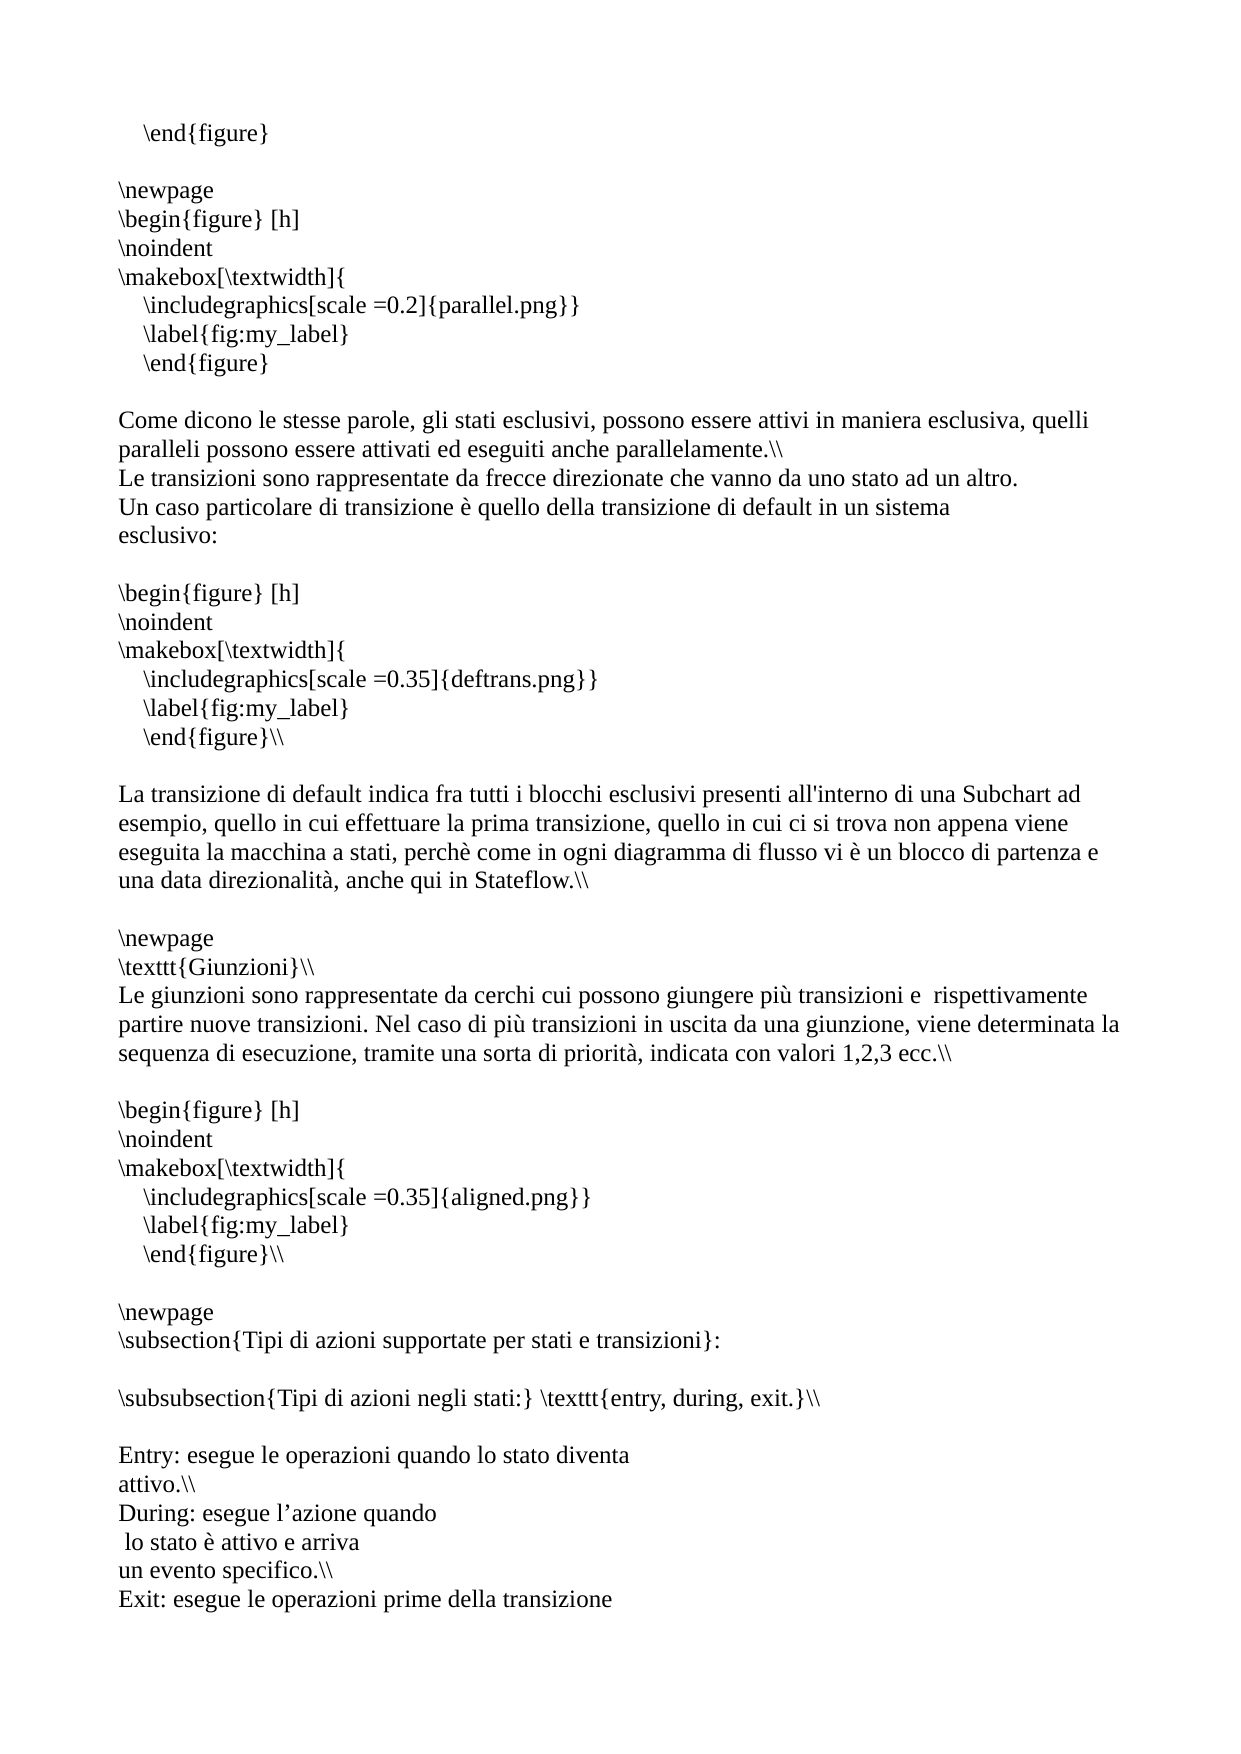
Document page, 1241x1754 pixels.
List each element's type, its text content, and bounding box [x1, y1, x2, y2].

text \end{figure} \newpage \begin{figure} [h] \noindent \makebox[\textwidth]{ \includegraphics[scale =0.2]{parallel.png}} \label{fig:my_label} \end{figure} Come dicono le stesse parole, gli stati esclusivi, possono essere attivi in maniera esclusiva, quelli paralleli possono essere attivati ed eseguiti anche parallelamente.\\ Le transizioni sono rappresentate da frecce direzionate che vanno da uno stato ad un altro. Un caso particolare di transizione è quello della transizione di default in un sistema esclusivo: \begin{figure} [h] \noindent \makebox[\textwidth]{ \includegraphics[scale =0.35]{deftrans.png}} \label{fig:my_label} \end{figure}\\ La transizione di default indica fra tutti i blocchi esclusivi presenti all'interno di una Subchart ad esempio, quello in cui effettuare la prima transizione, quello in cui ci si trova non appena viene eseguita la macchina a stati, perchè come in ogni diagramma di flusso vi è un blocco di partenza e una data direzionalità, anche qui in Stateflow.\\ \newpage \texttt{Giunzioni}\\ Le giunzioni sono rappresentate da cerchi cui possono giungere più transizioni e rispettivamente partire nuove transizioni. Nel caso di più transizioni in uscita da una giunzione, viene determinata la sequenza di esecuzione, tramite una sorta di priorità, indicata con valori 1,2,3 ecc.\\ \begin{figure} [h] \noindent \makebox[\textwidth]{ \includegraphics[scale =0.35]{aligned.png}} \label{fig:my_label} \end{figure}\\ \newpage \subsection{Tipi di azioni supportate per stati e transizioni}: \subsubsection{Tipi di azioni negli stati:} \texttt{entry, during, exit.}\\ Entry: esegue le operazioni quando lo stato diventa attivo.\\ During: esegue l’azione quando [118, 118, 1122, 1527]
text lo stato è attivo e arriva un evento specifico.\\ Exit: esegue le operazioni prime della transizione [118, 1527, 1122, 1613]
